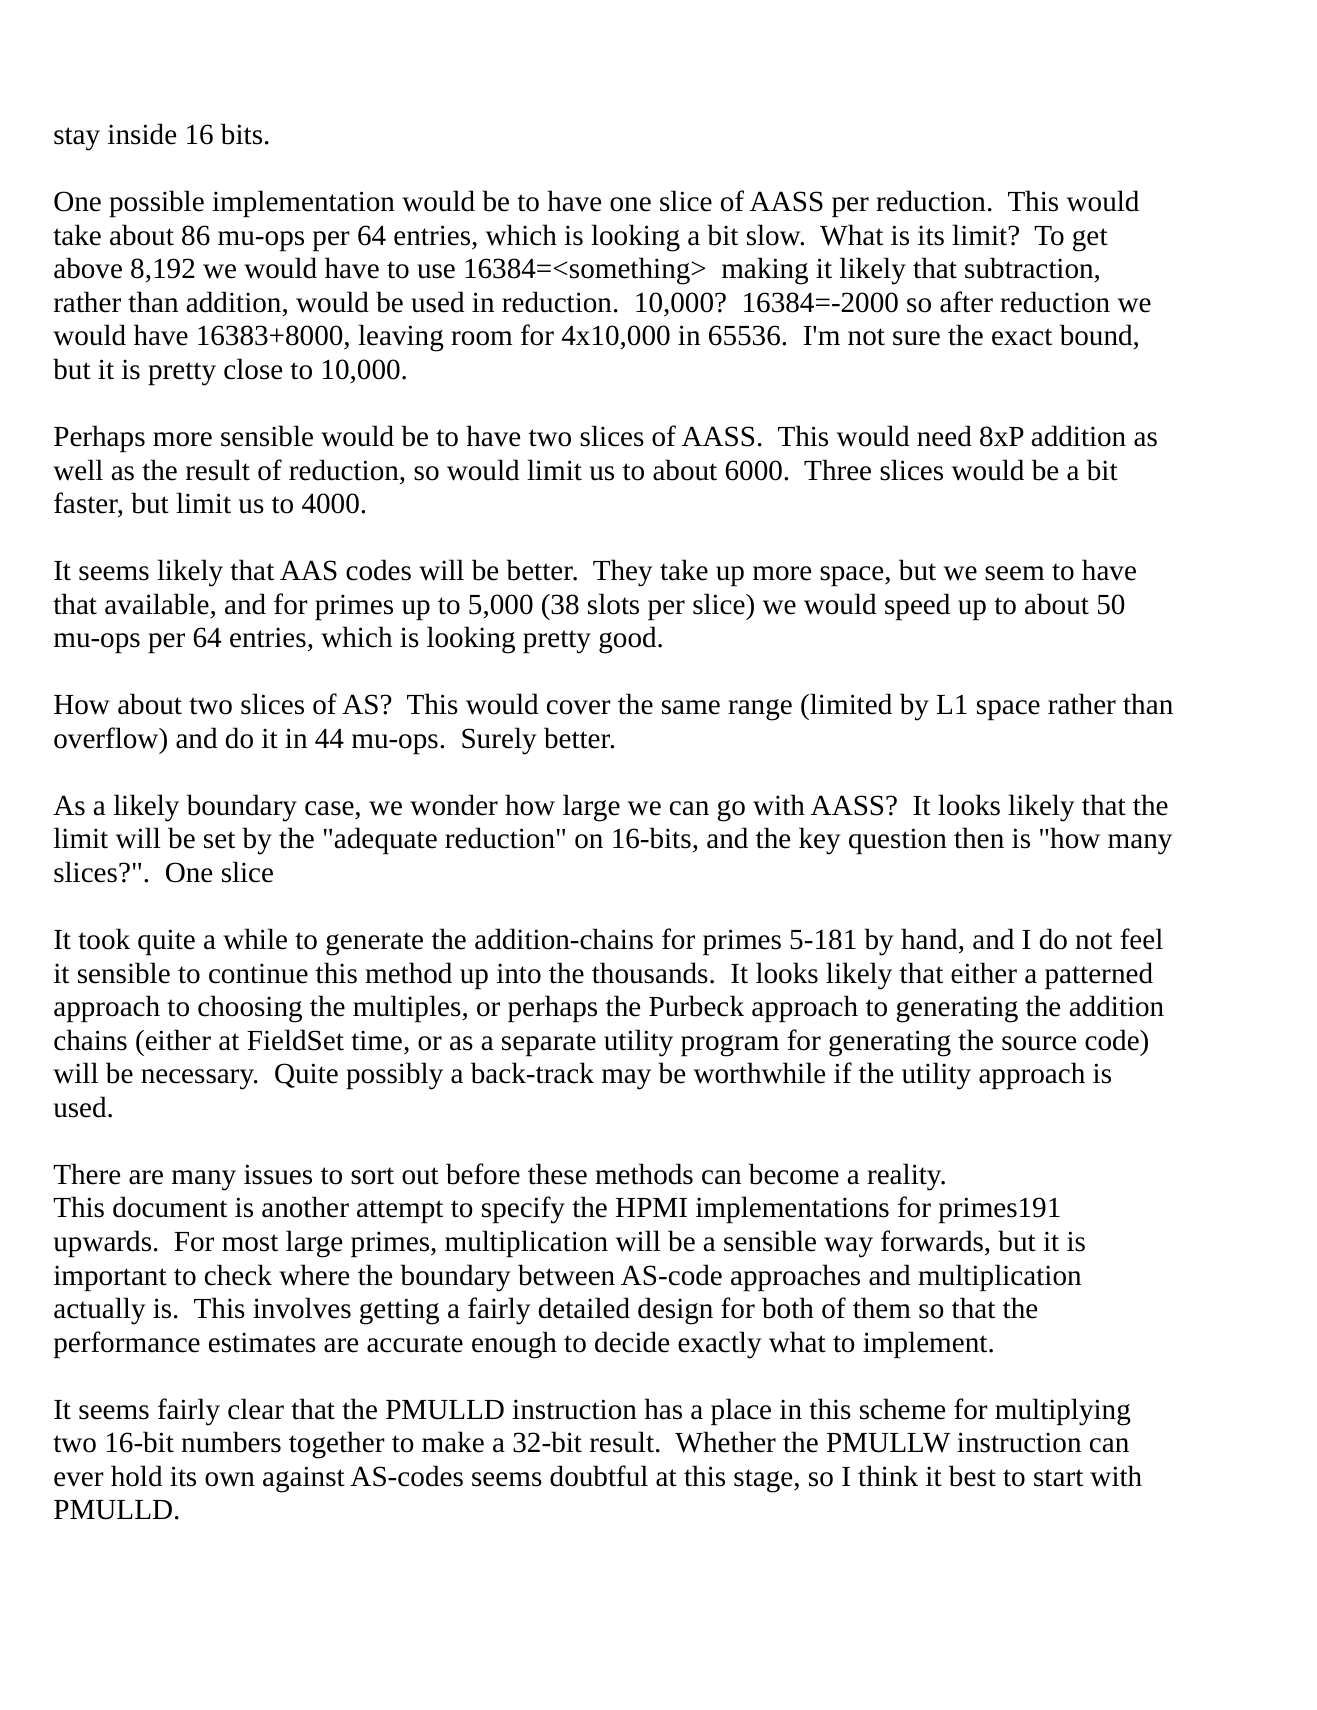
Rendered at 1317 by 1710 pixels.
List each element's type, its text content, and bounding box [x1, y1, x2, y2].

text There are many issues to sort out before these methods can become a reality. [53, 1157, 1174, 1191]
text One possible implementation would be to have one slice of AASS per reduction. This would take about 86 mu-ops per 64 entries, which is looking a bit slow. What is its limit? To get above 8,192 we would have to use 16384=<something> making it likely that subtraction, rather than addition, would be used in reduction. 10,000? 16384=-2000 so after reduction we would have 16383+8000, leaving room for 4x10,000 in 65536. I'm not sure the exact bound, but it is pretty close to 10,000. [53, 184, 1174, 386]
text As a likely boundary case, we wonder how large we can go with AASS? It looks likely that the limit will be set by the "adequate reduction" on 16-bits, and the key question then is "how many slices?". One slice [53, 788, 1174, 889]
text It seems likely that AAS codes will be better. They take up more space, but we seem to have that available, and for primes up to 5,000 (38 slots per slice) we would speed up to about 50 mu-ops per 64 entries, which is looking pretty good. [53, 553, 1174, 654]
text How about two slices of AS? This would cover the same range (limited by L1 space rather than overflow) and do it in 44 mu-ops. Surely better. [53, 687, 1174, 754]
text Perhaps more sensible would be to have two slices of AASS. This would need 8xP addition as well as the result of reduction, so would limit us to about 6000. Three slices would be a bit faster, but limit us to 4000. [53, 419, 1174, 520]
text This document is another attempt to specify the HPMI implementations for primes191 upwards. For most large primes, multiplication will be a sensible way forwards, but it is important to check where the boundary between AS-code approaches and multiplication actually is. This involves getting a fairly detailed design for both of them so that the performance estimates are accurate enough to decide exactly what to implement. [53, 1191, 1174, 1358]
text stay inside 16 bits. [53, 117, 1174, 151]
text It seems fairly clear that the PMULLD instruction has a place in this scheme for multiplying two 16-bit numbers together to make a 32-bit result. Whether the PMULLW instruction can ever hold its own against AS-codes seems doubtful at this stage, so I think it best to start with PMULLD. [53, 1392, 1174, 1526]
text It took quite a while to generate the addition-chains for primes 5-181 by hand, and I do not feel it sensible to continue this method up into the thousands. It looks likely that either a patterned approach to choosing the multiples, or perhaps the Purbeck approach to generating the addition chains (either at FieldSet time, or as a separate utility program for generating the source code) will be necessary. Quite possibly a back-track may be worthwhile if the utility approach is used. [53, 922, 1174, 1123]
